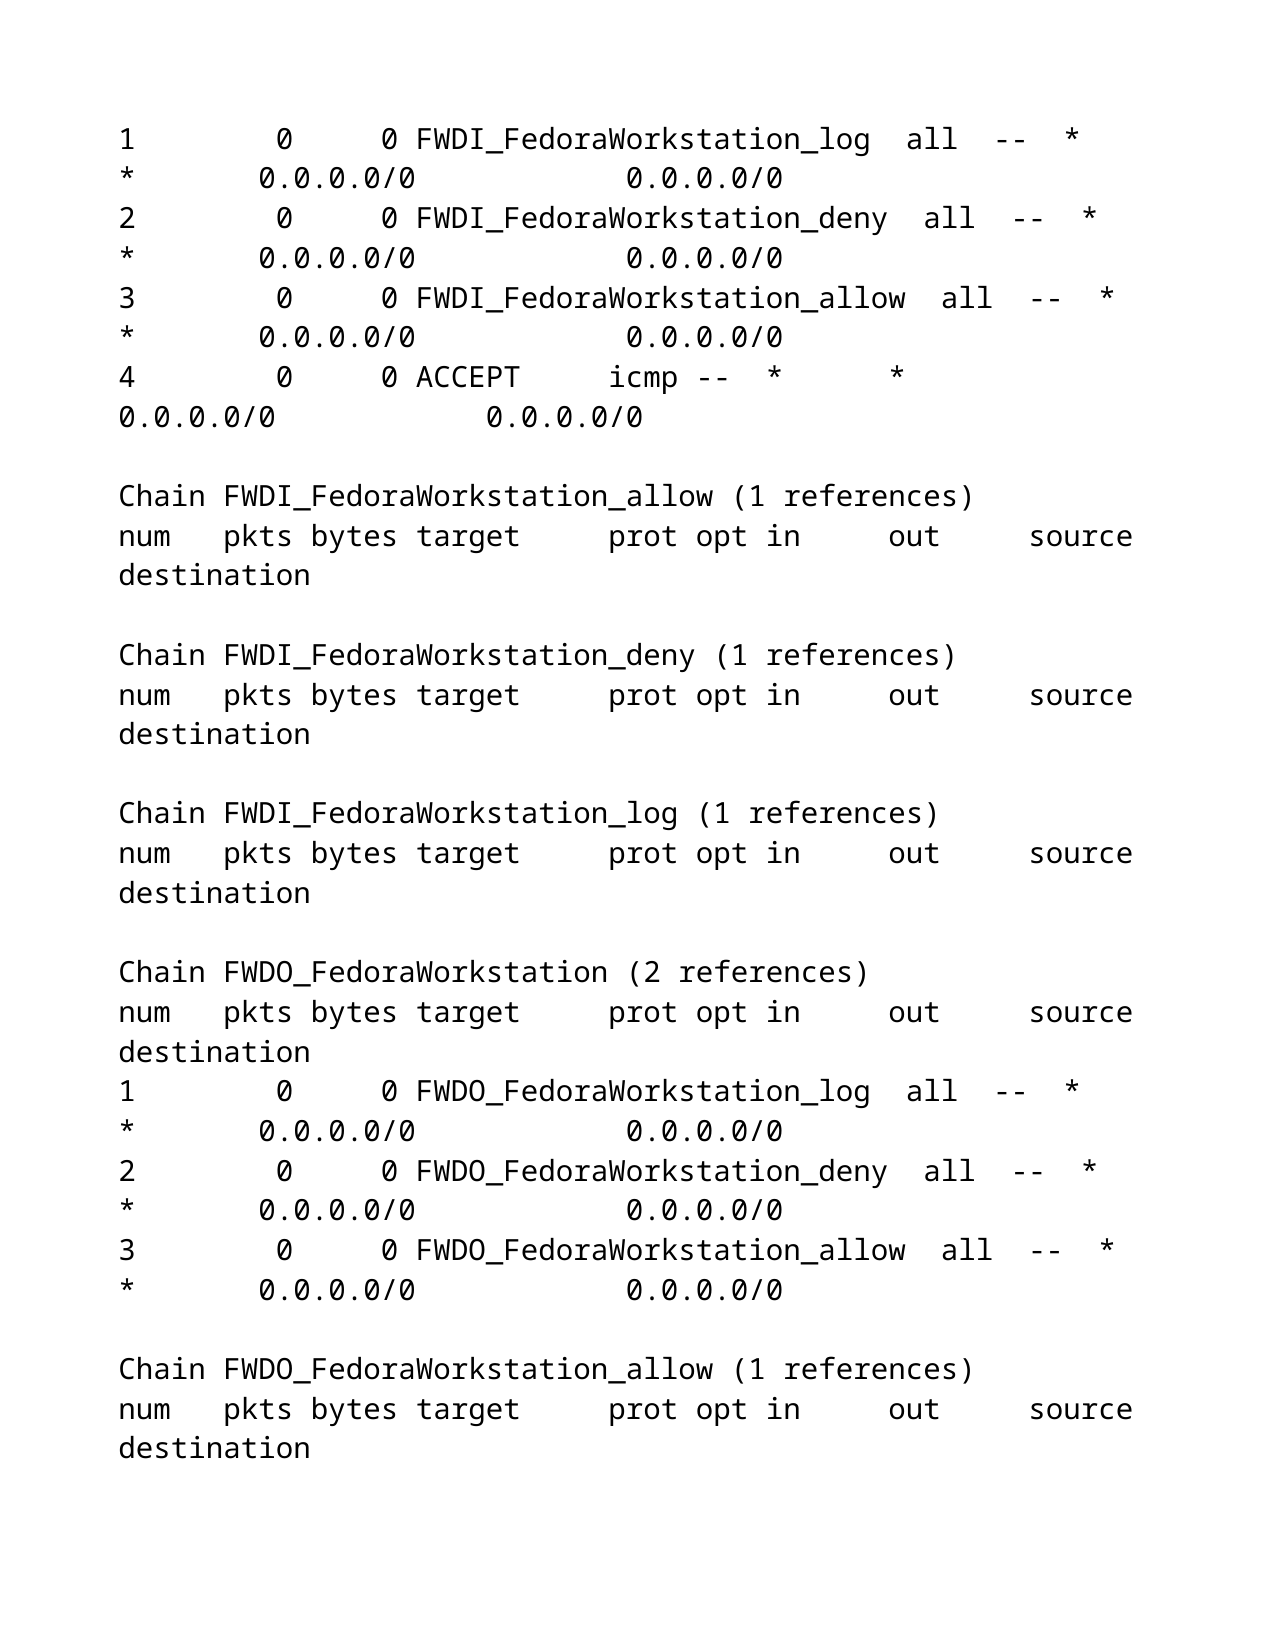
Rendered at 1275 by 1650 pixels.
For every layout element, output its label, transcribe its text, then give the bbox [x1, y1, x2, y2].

text num pkts bytes target prot opt in out source destination [118, 1388, 1157, 1467]
text Chain FWDO_FedoraWorkstation_allow (1 references) [118, 1348, 1157, 1388]
text num pkts bytes target prot opt in out source destination [118, 674, 1157, 753]
text 4 0 0 ACCEPT icmp -- * * 0.0.0.0/0 0.0.0.0/0 [118, 356, 1157, 436]
text 1 0 0 FWDI_FedoraWorkstation_log all -- * * 0.0.0.0/0 0.0.0.0/0 [118, 118, 1157, 197]
text Chain FWDO_FedoraWorkstation (2 references) [118, 952, 1157, 991]
text 1 0 0 FWDO_FedoraWorkstation_log all -- * * 0.0.0.0/0 0.0.0.0/0 [118, 1071, 1157, 1150]
text num pkts bytes target prot opt in out source destination [118, 991, 1157, 1071]
text Chain FWDI_FedoraWorkstation_deny (1 references) [118, 634, 1157, 674]
text 2 0 0 FWDO_FedoraWorkstation_deny all -- * * 0.0.0.0/0 0.0.0.0/0 [118, 1150, 1157, 1229]
text 3 0 0 FWDI_FedoraWorkstation_allow all -- * * 0.0.0.0/0 0.0.0.0/0 [118, 277, 1157, 356]
text Chain FWDI_FedoraWorkstation_log (1 references) [118, 793, 1157, 832]
text num pkts bytes target prot opt in out source destination [118, 832, 1157, 912]
text 2 0 0 FWDI_FedoraWorkstation_deny all -- * * 0.0.0.0/0 0.0.0.0/0 [118, 197, 1157, 277]
text Chain FWDI_FedoraWorkstation_allow (1 references) [118, 475, 1157, 515]
text 3 0 0 FWDO_FedoraWorkstation_allow all -- * * 0.0.0.0/0 0.0.0.0/0 [118, 1229, 1157, 1309]
text num pkts bytes target prot opt in out source destination [118, 515, 1157, 594]
